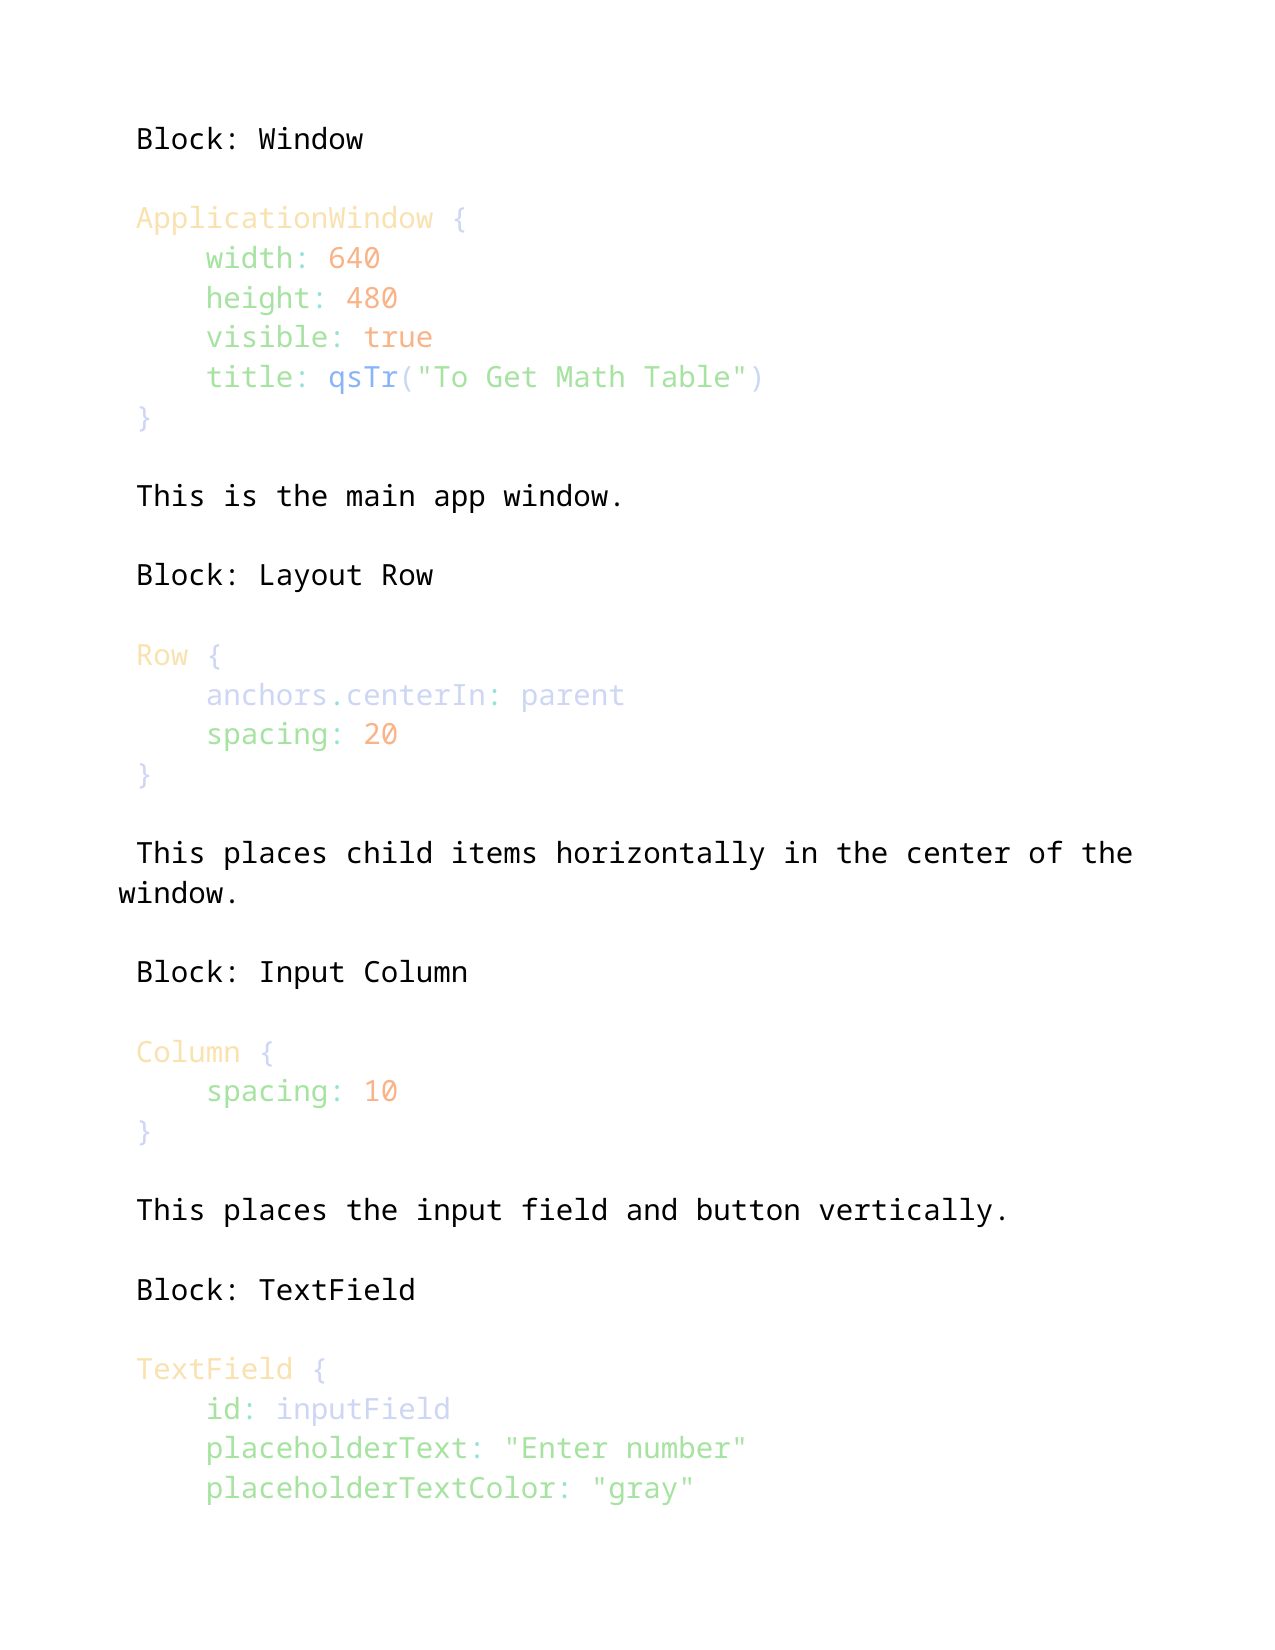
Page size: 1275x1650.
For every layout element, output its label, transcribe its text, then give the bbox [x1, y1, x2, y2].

text Block: Window ApplicationWindow { width: 640 height: 480 visible: true title: qsTr("To Get Math Table") } This is the main app window. Block: Layout Row Row { anchors.centerIn: parent spacing: 20 } This places child items horizontally in the center of the window. Block: Input Column Column { spacing: 10 } This places the input field and button vertically. Block: TextField TextField { id: inputField placeholderText: "Enter number" placeholderTextColor: "gray" [118, 118, 1157, 1507]
